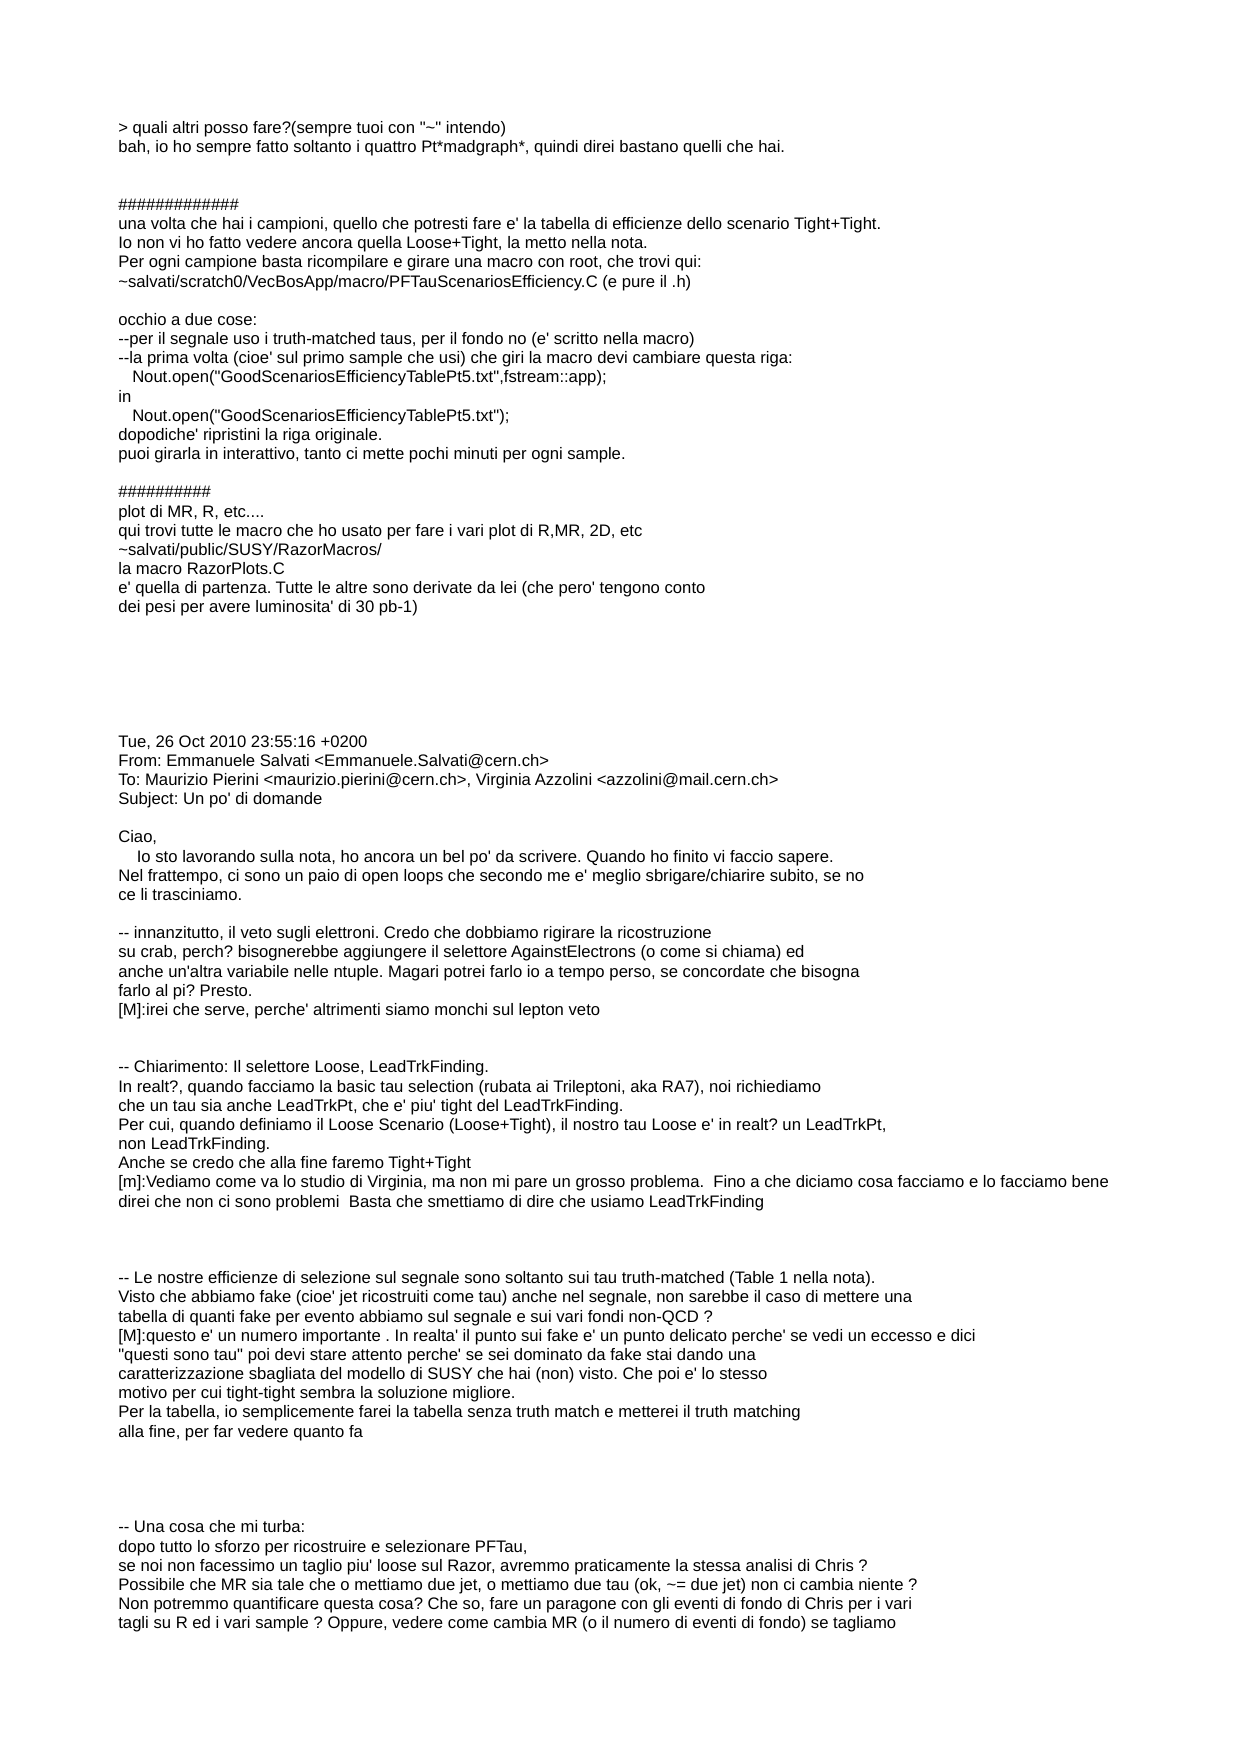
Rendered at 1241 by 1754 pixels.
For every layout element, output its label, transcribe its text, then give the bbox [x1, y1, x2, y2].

text tabella di quanti fake per evento abbiamo sul segnale e sui vari fondi non-QCD ? [118, 1306, 1122, 1326]
text Io non vi ho fatto vedere ancora quella Loose+Tight, la metto nella nota. [118, 233, 1122, 252]
text dopodiche' ripristini la riga originale. [118, 425, 1122, 444]
text > quali altri posso fare?(sempre tuoi con "~" intendo) [118, 118, 1122, 137]
text la macro RazorPlots.C [118, 559, 1122, 578]
text e' quella di partenza. Tutte le altre sono derivate da lei (che pero' tengono conto [118, 578, 1122, 597]
text su crab, perch? bisognerebbe aggiungere il selettore AgainstElectrons (o come si chiama) ed [118, 942, 1122, 961]
text --per il segnale uso i truth-matched taus, per il fondo no (e' scritto nella macro) [118, 329, 1122, 348]
text Subject: Un po' di domande [118, 789, 1122, 808]
text [m]:Vediamo come va lo studio di Virginia, ma non mi pare un grosso problema. Fino a che diciamo cosa facciamo e lo facciamo bene direi che non ci sono problemi Basta che smettiamo di dire che usiamo LeadTrkFinding [118, 1172, 1122, 1211]
text --la prima volta (cioe' sul primo sample che usi) che giri la macro devi cambiare questa riga: [118, 348, 1122, 367]
text Nel frattempo, ci sono un paio di open loops che secondo me e' meglio sbrigare/chiarire subito, se no [118, 866, 1122, 885]
text Io sto lavorando sulla nota, ho ancora un bel po' da scrivere. Quando ho finito vi faccio sapere. [118, 846, 1122, 866]
text occhio a due cose: [118, 310, 1122, 329]
text motivo per cui tight-tight sembra la soluzione migliore. [118, 1383, 1122, 1402]
text tagli su R ed i vari sample ? Oppure, vedere come cambia MR (o il numero di eventi di fondo) se tagliamo [118, 1613, 1122, 1632]
text To: Maurizio Pierini <maurizio.pierini@cern.ch>, Virginia Azzolini <azzolini@mail.cern.ch> [118, 770, 1122, 789]
text alla fine, per far vedere quanto fa [118, 1421, 1122, 1441]
text qui trovi tutte le macro che ho usato per fare i vari plot di R,MR, 2D, etc [118, 521, 1122, 540]
text Ciao, [118, 827, 1122, 846]
text -- Chiarimento: Il selettore Loose, LeadTrkFinding. [118, 1057, 1122, 1076]
text In realt?, quando facciamo la basic tau selection (rubata ai Trileptoni, aka RA7), noi richiediamo [118, 1076, 1122, 1096]
text anche un'altra variabile nelle ntuple. Magari potrei farlo io a tempo perso, se concordate che bisogna [118, 961, 1122, 981]
text -- Una cosa che mi turba: [118, 1517, 1122, 1536]
text Nout.open("GoodScenariosEfficiencyTablePt5.txt"); [118, 406, 1122, 425]
text bah, io ho sempre fatto soltanto i quattro Pt*madgraph*, quindi direi bastano quelli che hai. [118, 137, 1122, 156]
text dei pesi per avere luminosita' di 30 pb-1) [118, 597, 1122, 616]
text Per la tabella, io semplicemente farei la tabella senza truth match e metterei il truth matching [118, 1402, 1122, 1421]
text se noi non facessimo un taglio piu' loose sul Razor, avremmo praticamente la stessa analisi di Chris ? [118, 1556, 1122, 1575]
text Visto che abbiamo fake (cioe' jet ricostruiti come tau) anche nel segnale, non sarebbe il caso di mettere una [118, 1287, 1122, 1306]
text farlo al pi? Presto. [118, 981, 1122, 1000]
text in [118, 386, 1122, 406]
text -- innanzitutto, il veto sugli elettroni. Credo che dobbiamo rigirare la ricostruzione [118, 923, 1122, 942]
text ce li trasciniamo. [118, 885, 1122, 904]
text ############# [118, 195, 1122, 214]
text non LeadTrkFinding. [118, 1134, 1122, 1153]
text che un tau sia anche LeadTrkPt, che e' piu' tight del LeadTrkFinding. [118, 1096, 1122, 1115]
text Anche se credo che alla fine faremo Tight+Tight [118, 1153, 1122, 1172]
text Nout.open("GoodScenariosEfficiencyTablePt5.txt",fstream::app); [118, 367, 1122, 386]
text Per ogni campione basta ricompilare e girare una macro con root, che trovi qui: ~salvati/scratch0/VecBosApp/macro/PFTauScenariosEfficiency.C (e pure il .h) [118, 252, 1122, 291]
text Per cui, quando definiamo il Loose Scenario (Loose+Tight), il nostro tau Loose e' in realt? un LeadTrkPt, [118, 1115, 1122, 1134]
text ########## [118, 482, 1122, 501]
text Possibile che MR sia tale che o mettiamo due jet, o mettiamo due tau (ok, ~= due jet) non ci cambia niente ? [118, 1575, 1122, 1594]
text puoi girarla in interattivo, tanto ci mette pochi minuti per ogni sample. [118, 444, 1122, 463]
text plot di MR, R, etc.... [118, 501, 1122, 521]
text -- Le nostre efficienze di selezione sul segnale sono soltanto sui tau truth-matched (Table 1 nella nota). [118, 1268, 1122, 1287]
text Non potremmo quantificare questa cosa? Che so, fare un paragone con gli eventi di fondo di Chris per i vari [118, 1594, 1122, 1613]
text [M]:questo e' un numero importante . In realta' il punto sui fake e' un punto delicato perche' se vedi un eccesso e dici "questi sono tau" poi devi stare attento perche' se sei dominato da fake stai dando una [118, 1326, 1122, 1364]
text Tue, 26 Oct 2010 23:55:16 +0200 [118, 731, 1122, 751]
text caratterizzazione sbagliata del modello di SUSY che hai (non) visto. Che poi e' lo stesso [118, 1364, 1122, 1383]
text From: Emmanuele Salvati <Emmanuele.Salvati@cern.ch> [118, 751, 1122, 770]
text ~salvati/public/SUSY/RazorMacros/ [118, 540, 1122, 559]
text [M]:irei che serve, perche' altrimenti siamo monchi sul lepton veto [118, 1000, 1122, 1019]
text dopo tutto lo sforzo per ricostruire e selezionare PFTau, [118, 1536, 1122, 1556]
text una volta che hai i campioni, quello che potresti fare e' la tabella di efficienze dello scenario Tight+Tight. [118, 214, 1122, 233]
